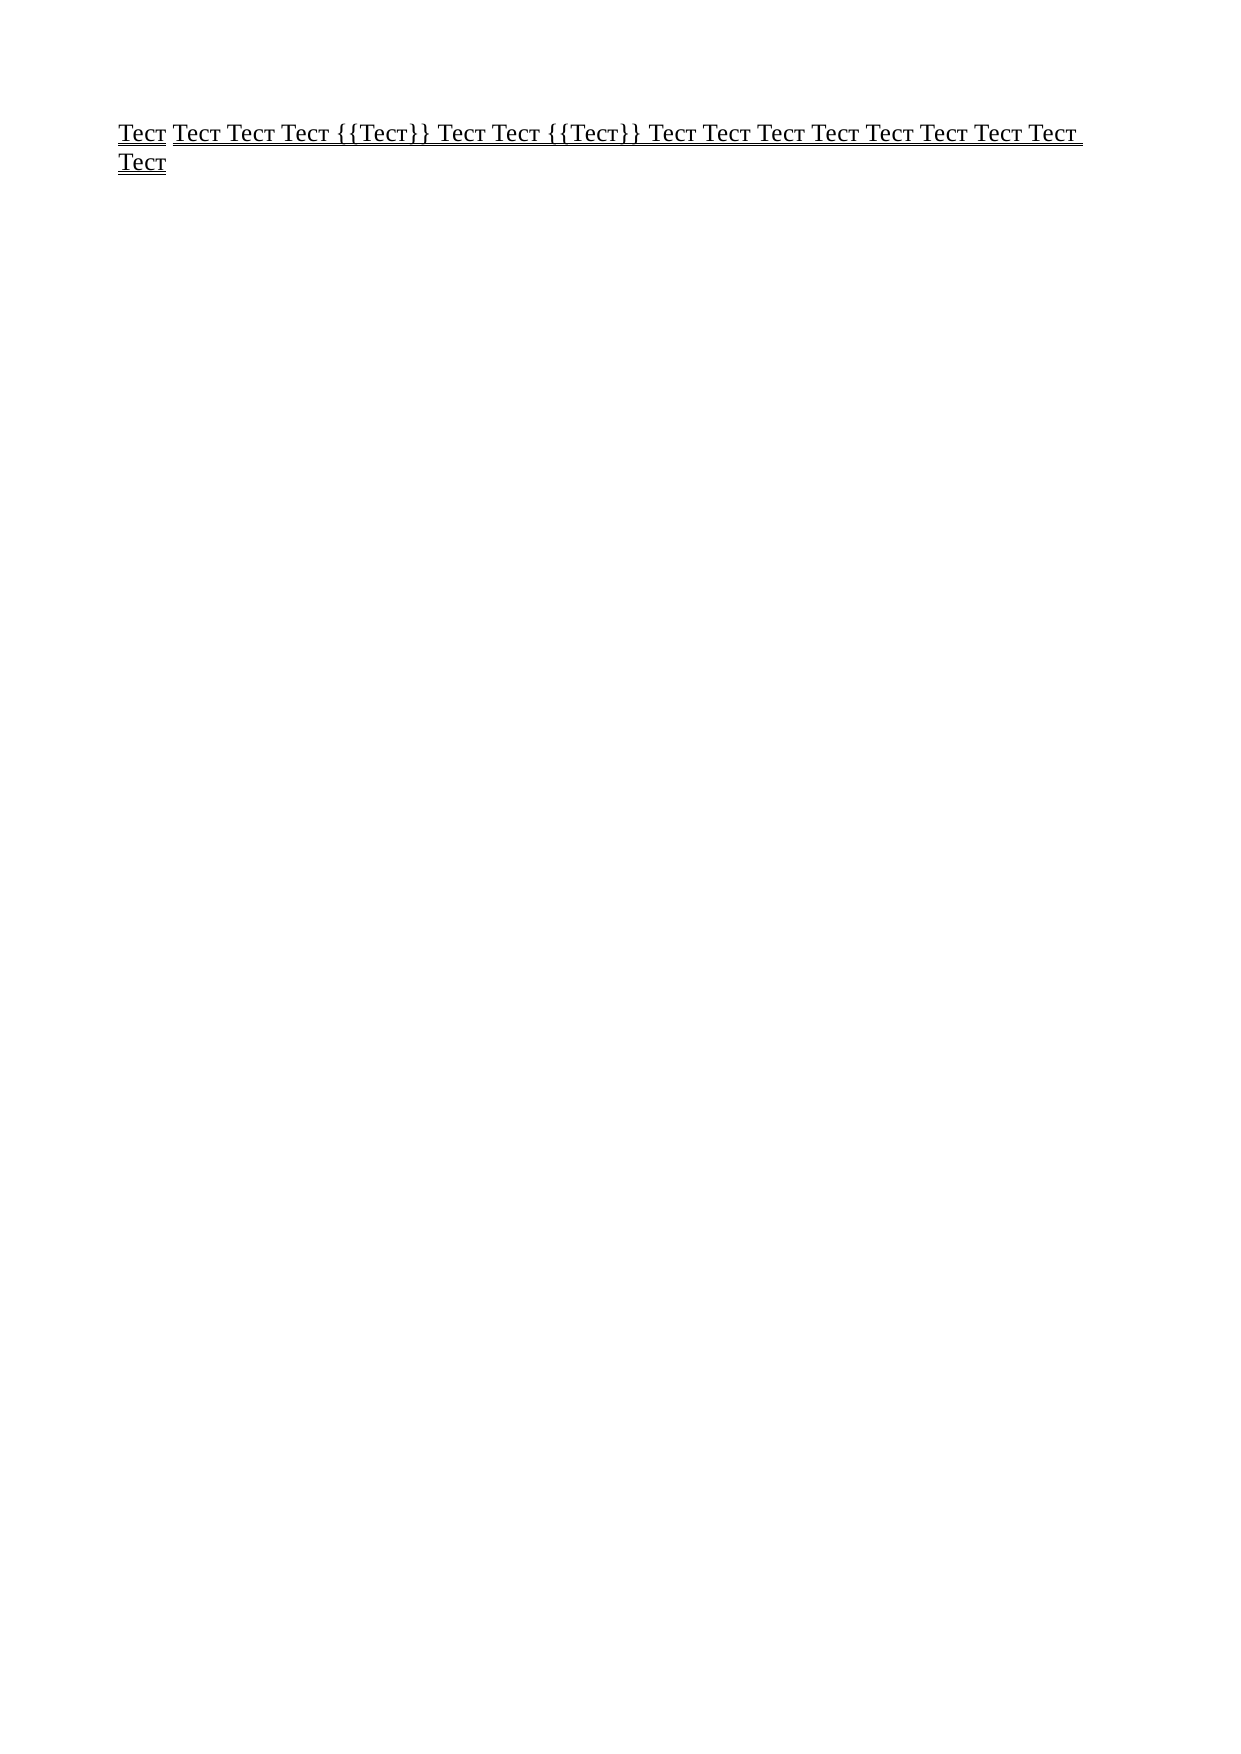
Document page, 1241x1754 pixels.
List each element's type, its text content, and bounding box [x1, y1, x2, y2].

text Тест Тест Тест Тест {{Тест}} Тест Тест {{Тест}} Тест Тест Тест Тест Тест Тест Тест Тест Тест [118, 118, 1122, 176]
